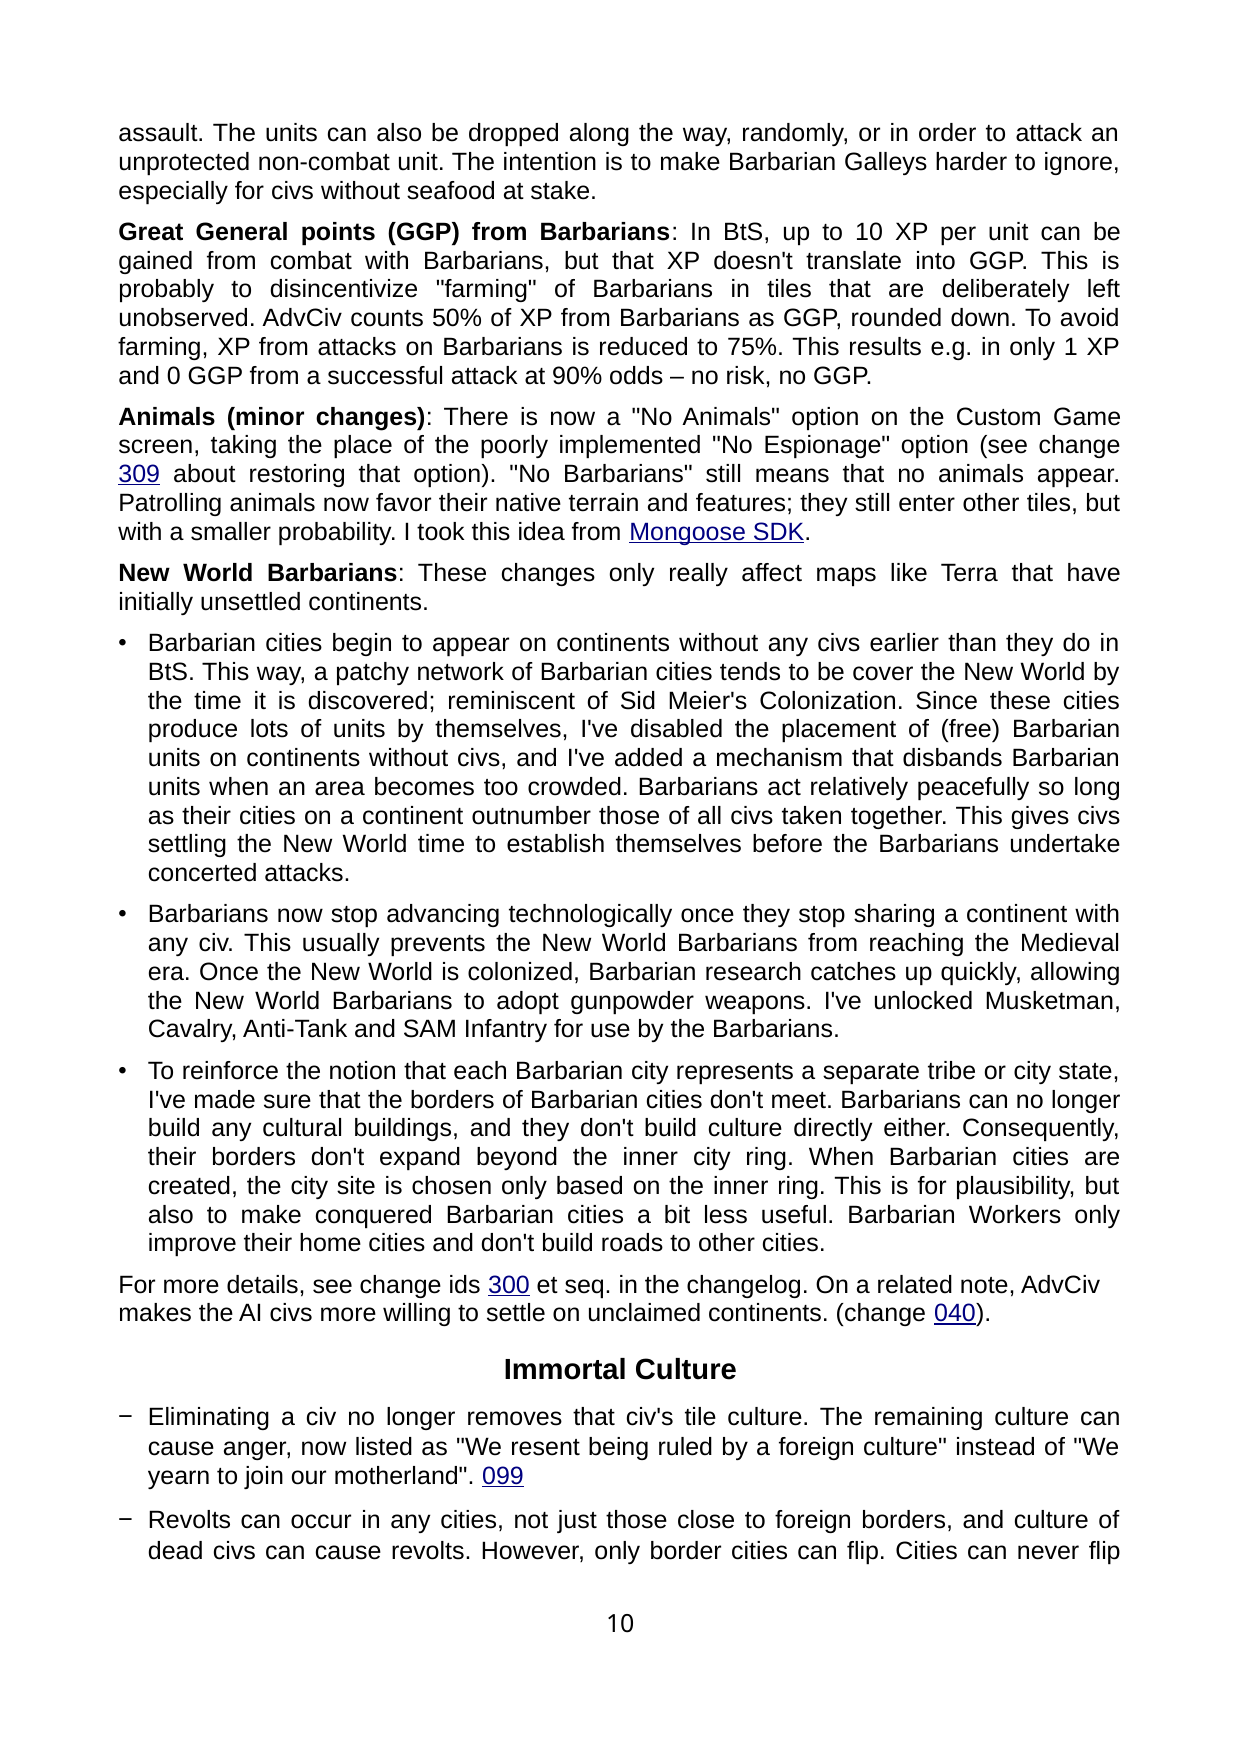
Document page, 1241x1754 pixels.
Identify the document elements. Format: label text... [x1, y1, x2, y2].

text Animals (minor changes): There is now a "No Animals" option on the Custom Game screen, taking the place of the poorly implemented "No Espionage" option (see change 309 about restoring that option). "No Barbarians" still means that no animals appear. Patrolling animals now favor their native terrain and features; they still enter other tiles, but with a smaller probability. I took this idea from Mongoose SDK. [118, 402, 1122, 546]
text Great General points (GGP) from Barbarians: In BtS, up to 10 XP per unit can be gained from combat with Barbarians, but that XP doesn't translate into GGP. This is probably to disincentivize "farming" of Barbarians in tiles that are deliberately left unobserved. AdvCiv counts 50% of XP from Barbarians as GGP, rounded down. To avoid farming, XP from attacks on Barbarians is reduced to 75%. This results e.g. in only 1 XP and 0 GGP from a successful attack at 90% odds – no risk, no GGP. [118, 217, 1122, 389]
list To reinforce the notion that each Barbarian city represents a separate tribe or city state, I've made sure that the borders of Barbarian cities don't meet. Barbarians can no longer build any cultural buildings, and they don't build culture directly either. Consequently, their borders don't expand beyond the inner city ring. When Barbarian cities are created, the city site is chosen only based on the inner ring. This is for plausibility, but also to make conquered Barbarian cities a bit less useful. Barbarian Workers only improve their home cities and don't build roads to other cities. [118, 1056, 1122, 1257]
text For more details, see change ids 300 et seq. in the changelog. On a related note, AdvCiv makes the AI civs more willing to settle on unclaimed continents. (change 040). [118, 1269, 1122, 1327]
list Revolts can occur in any cities, not just those close to foreign borders, and culture of dead civs can cause revolts. However, only border cities can flip. Cities can never flip [118, 1502, 1122, 1565]
text New World Barbarians: These changes only really affect maps like Terra that have initially unsettled continents. [118, 558, 1122, 616]
list Barbarian cities begin to appear on continents without any civs earlier than they do in BtS. This way, a patchy network of Barbarian cities tends to be cover the New World by the time it is discovered; reminiscent of Sid Meier's Colonization. Since these cities produce lots of units by themselves, I've disabled the placement of (free) Barbarian units on continents without civs, and I've added a mechanism that disbands Barbarian units when an area becomes too crowded. Barbarians act relatively peacefully so long as their cities on a continent outnumber those of all civs taken together. This gives civs settling the New World time to establish themselves before the Barbarians undertake concerted attacks. [118, 628, 1122, 887]
list Barbarians now stop advancing technologically once they stop sharing a continent with any civ. This usually prevents the New World Barbarians from reaching the Medieval era. Once the New World is colonized, Barbarian research catches up quickly, allowing the New World Barbarians to adopt gunpowder weapons. I've unlocked Musketman, Cavalry, Anti-Tank and SAM Infantry for use by the Barbarians. [118, 899, 1122, 1043]
text assault. The units can also be dropped along the way, randomly, or in order to attack an unprotected non-combat unit. The intention is to make Barbarian Galleys harder to ignore, especially for civs without seafood at stake. [118, 118, 1122, 204]
list Eliminating a civ no longer removes that civ's tile culture. The remaining culture can cause anger, now listed as "We resent being ruled by a foreign culture" instead of "We yearn to join our motherland". 099 [118, 1398, 1122, 1490]
subtitle Immortal Culture [118, 1352, 1122, 1386]
